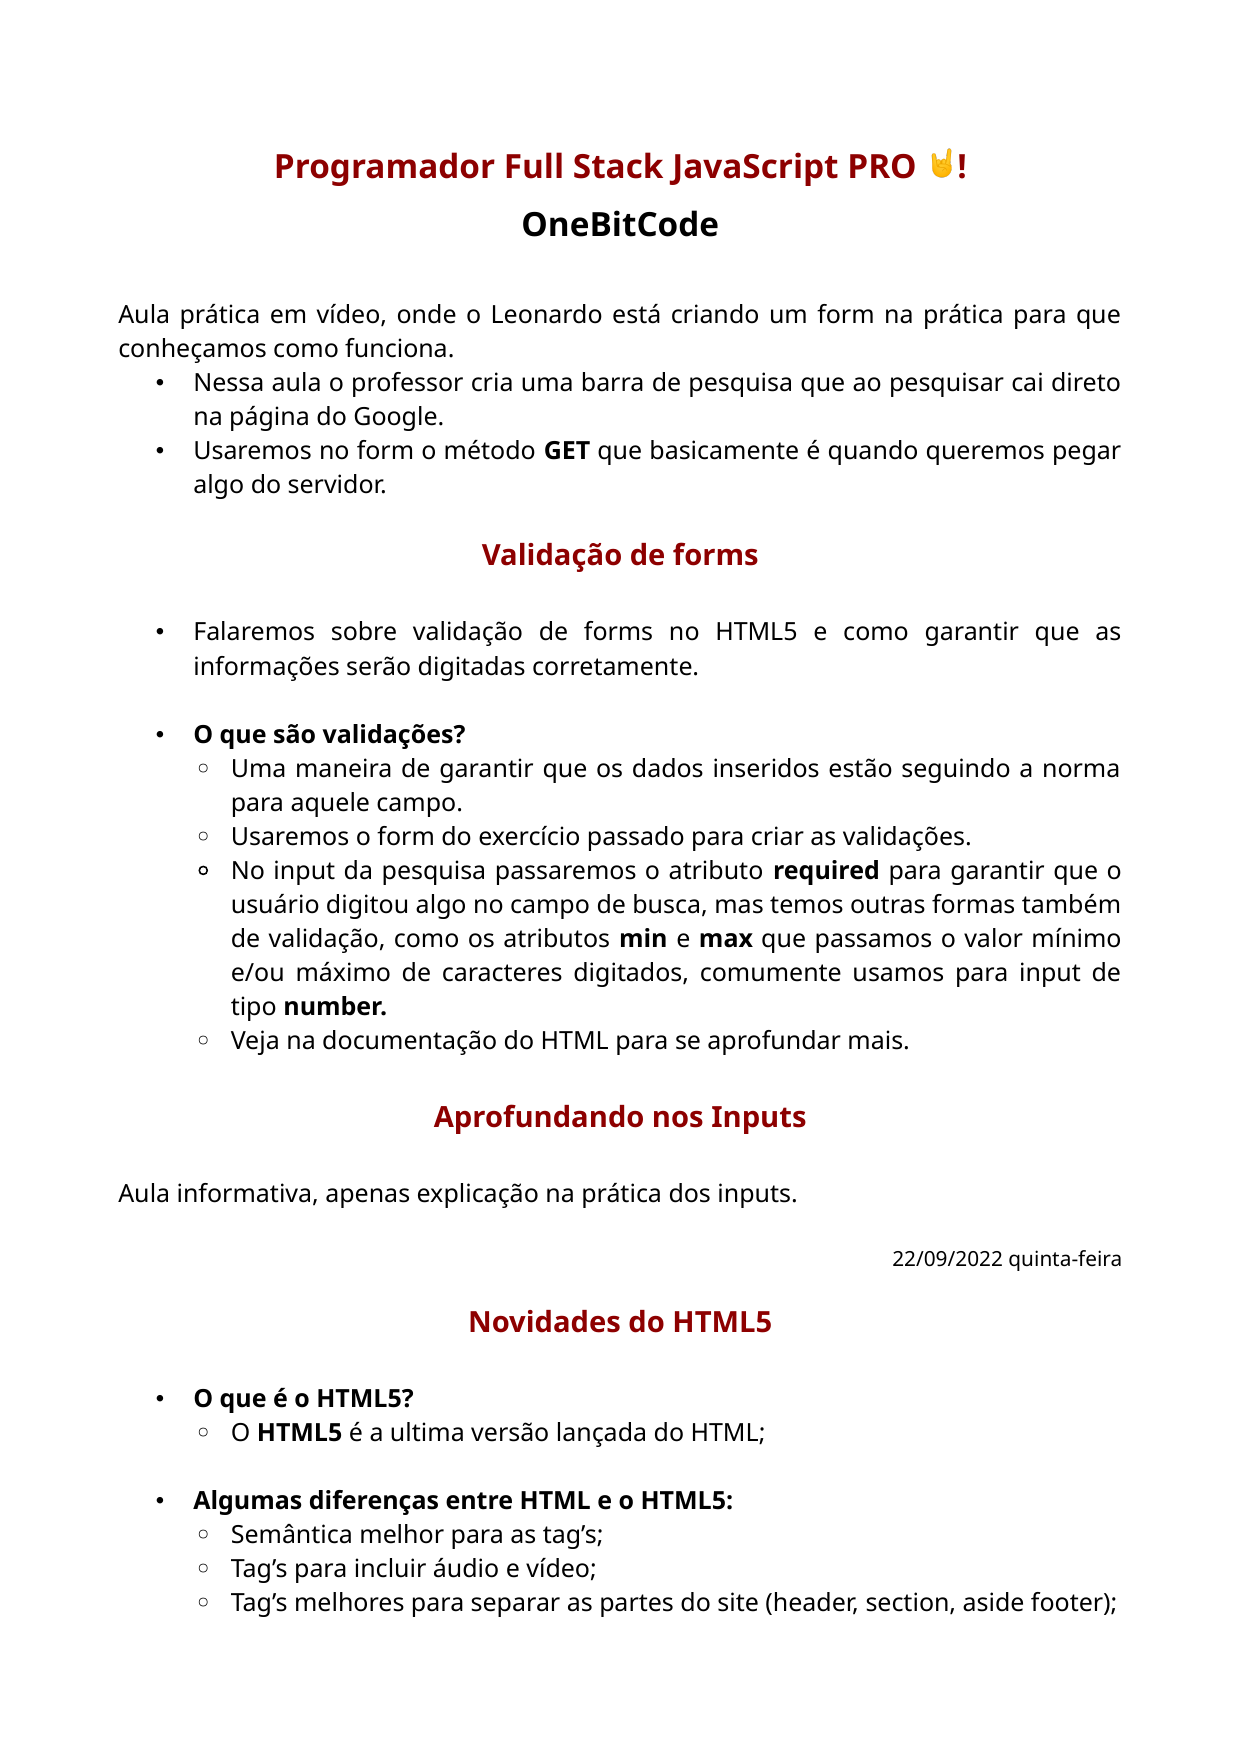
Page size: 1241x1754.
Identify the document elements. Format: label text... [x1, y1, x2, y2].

text Aula informativa, apenas explicação na prática dos inputs. [118, 1176, 1122, 1210]
list O que são validações? [156, 716, 1122, 750]
text Aprofundando nos Inputs [118, 1097, 1122, 1136]
list No input da pesquisa passaremos o atributo required para garantir que o usuário digitou algo no campo de busca, mas temos outras formas também de validação, como os atributos min e max que passamos o valor mínimo e/ou máximo de caracteres digitados, comumente usamos para input de tipo number. [193, 852, 1122, 1023]
list Usaremos o form do exercício passado para criar as validações. [193, 818, 1122, 852]
text Aula prática em vídeo, onde o Leonardo está criando um form na prática para que conheçamos como funciona. [118, 296, 1122, 364]
list Falaremos sobre validação de forms no HTML5 e como garantir que as informações serão digitadas corretamente. [156, 614, 1122, 682]
list Algumas diferenças entre HTML e o HTML5: [156, 1482, 1122, 1517]
list Veja na documentação do HTML para se aprofundar mais. [193, 1023, 1122, 1057]
list Usaremos no form o método GET que basicamente é quando queremos pegar algo do servidor. [156, 432, 1122, 501]
list Nessa aula o professor cria uma barra de pesquisa que ao pesquisar cai direto na página do Google. [156, 364, 1122, 432]
list Tag’s para incluir áudio e vídeo; [193, 1551, 1122, 1585]
text Validação de forms [118, 535, 1122, 574]
list Tag’s melhores para separar as partes do site (header, section, aside footer); [193, 1585, 1122, 1619]
list Semântica melhor para as tag’s; [193, 1517, 1122, 1551]
picture [925, 147, 958, 179]
list O que é o HTML5? [156, 1380, 1122, 1414]
list Uma maneira de garantir que os dados inseridos estão seguindo a norma para aquele campo. [193, 750, 1122, 818]
text Novidades do HTML5 [118, 1301, 1122, 1341]
text 22/09/2022 quinta-feira [118, 1244, 1122, 1272]
list O HTML5 é a ultima versão lançada do HTML; [193, 1414, 1122, 1448]
